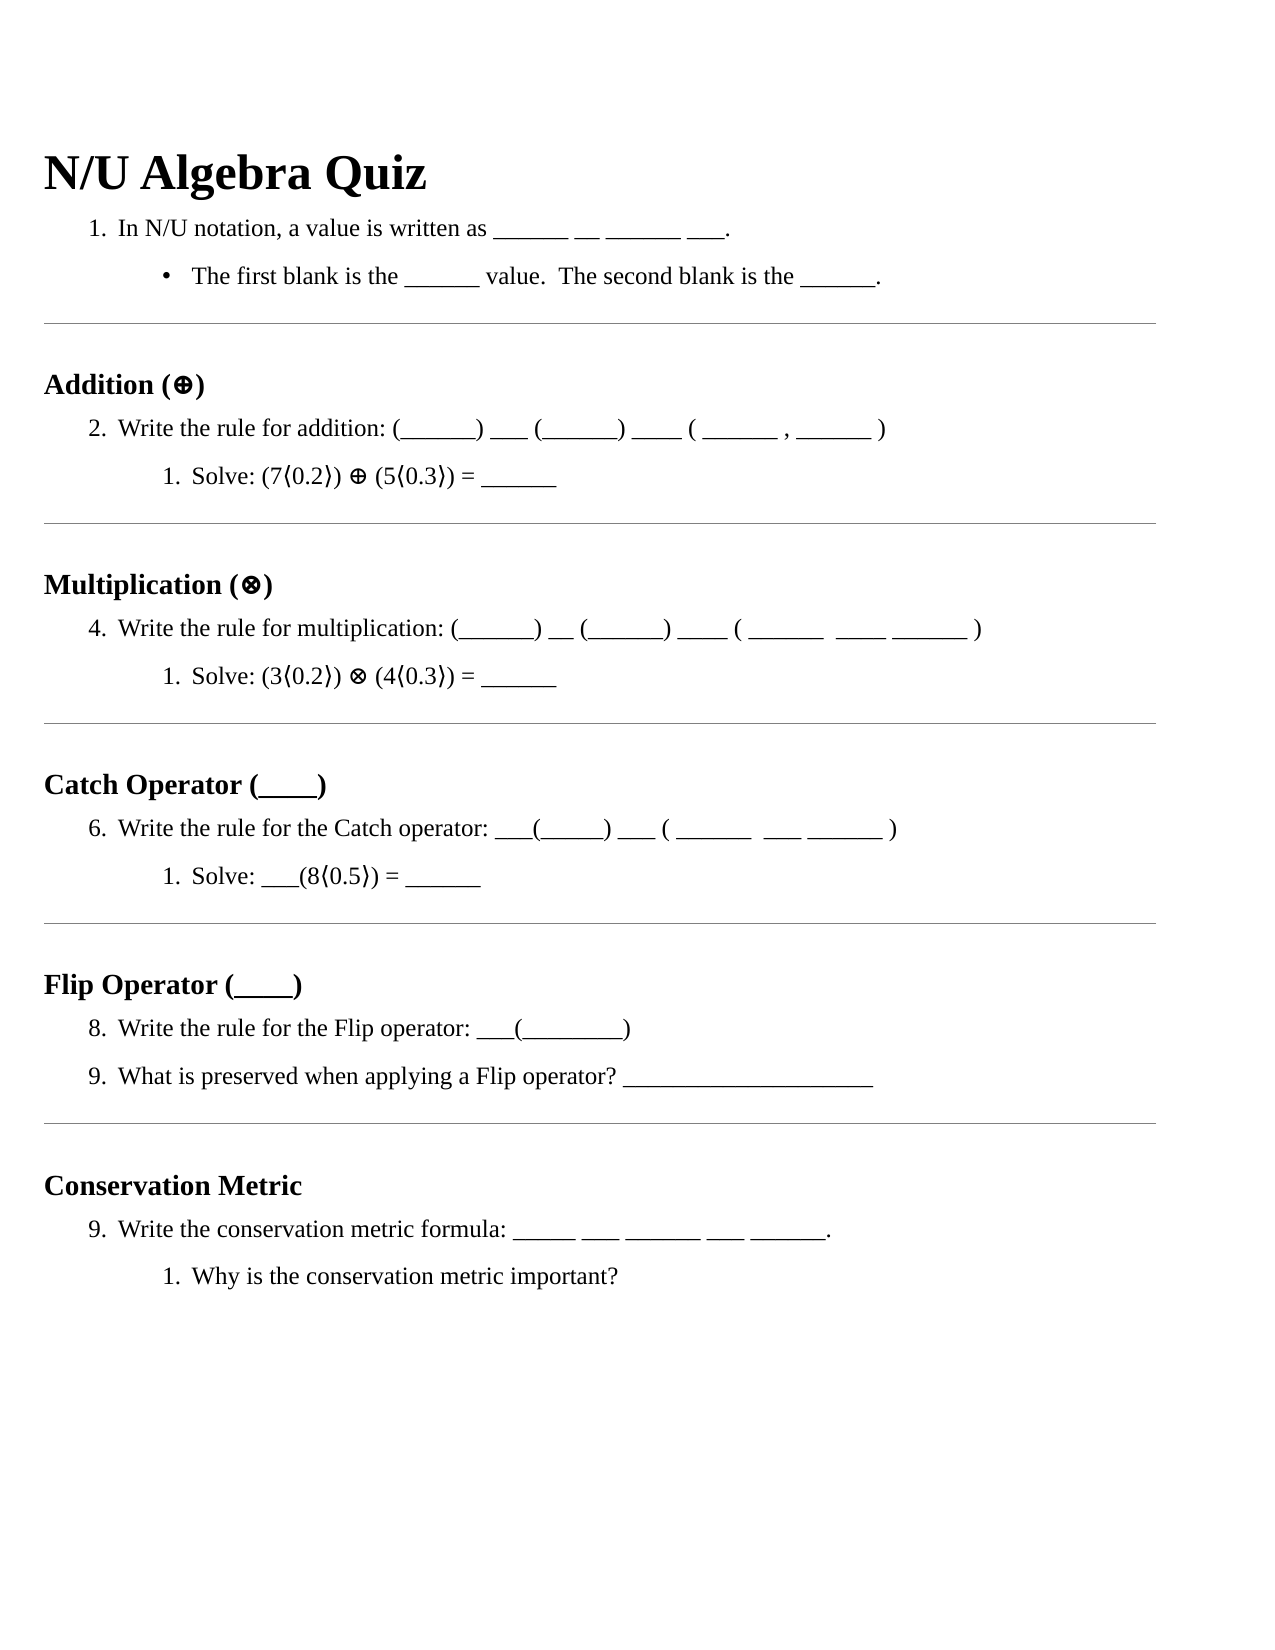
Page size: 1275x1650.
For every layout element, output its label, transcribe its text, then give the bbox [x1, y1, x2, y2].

list What is preserved when applying a Flip operator? ____________________ [88, 1061, 1156, 1090]
subtitle Conservation Metric [44, 1168, 1156, 1201]
list Write the rule for addition: (______) ___ (______) ____ ( ______ , ______ ) [88, 413, 1156, 442]
list Write the conservation metric formula: _____ ___ ______ ___ ______. [88, 1214, 1156, 1242]
list Write the rule for the Catch operator: ___(_____) ___ ( ______ ___ ______ ) [88, 813, 1156, 842]
list Write the rule for multiplication: (______) __ (______) ____ ( ______ ____ ______ ) [88, 613, 1156, 642]
list Why is the conservation metric important? [162, 1261, 1156, 1290]
subtitle N/U Algebra Quiz [44, 143, 1156, 201]
list Solve: (7⟨0.2⟩) ⊕ (5⟨0.3⟩) = ______ [162, 461, 1156, 489]
list The first blank is the ______ value. The second blank is the ______. [162, 261, 1156, 289]
list Solve: ___(8⟨0.5⟩) = ______ [162, 861, 1156, 890]
subtitle Catch Operator (____) [44, 767, 1156, 801]
subtitle Flip Operator (____) [44, 967, 1156, 1001]
list Solve: (3⟨0.2⟩) ⊗ (4⟨0.3⟩) = ______ [162, 661, 1156, 690]
subtitle Multiplication (⊗) [44, 567, 1156, 601]
subtitle Addition (⊕) [44, 367, 1156, 401]
list Write the rule for the Flip operator: ___(________) [88, 1013, 1156, 1042]
list In N/U notation, a value is written as ______ __ ______ ___. [88, 213, 1156, 242]
